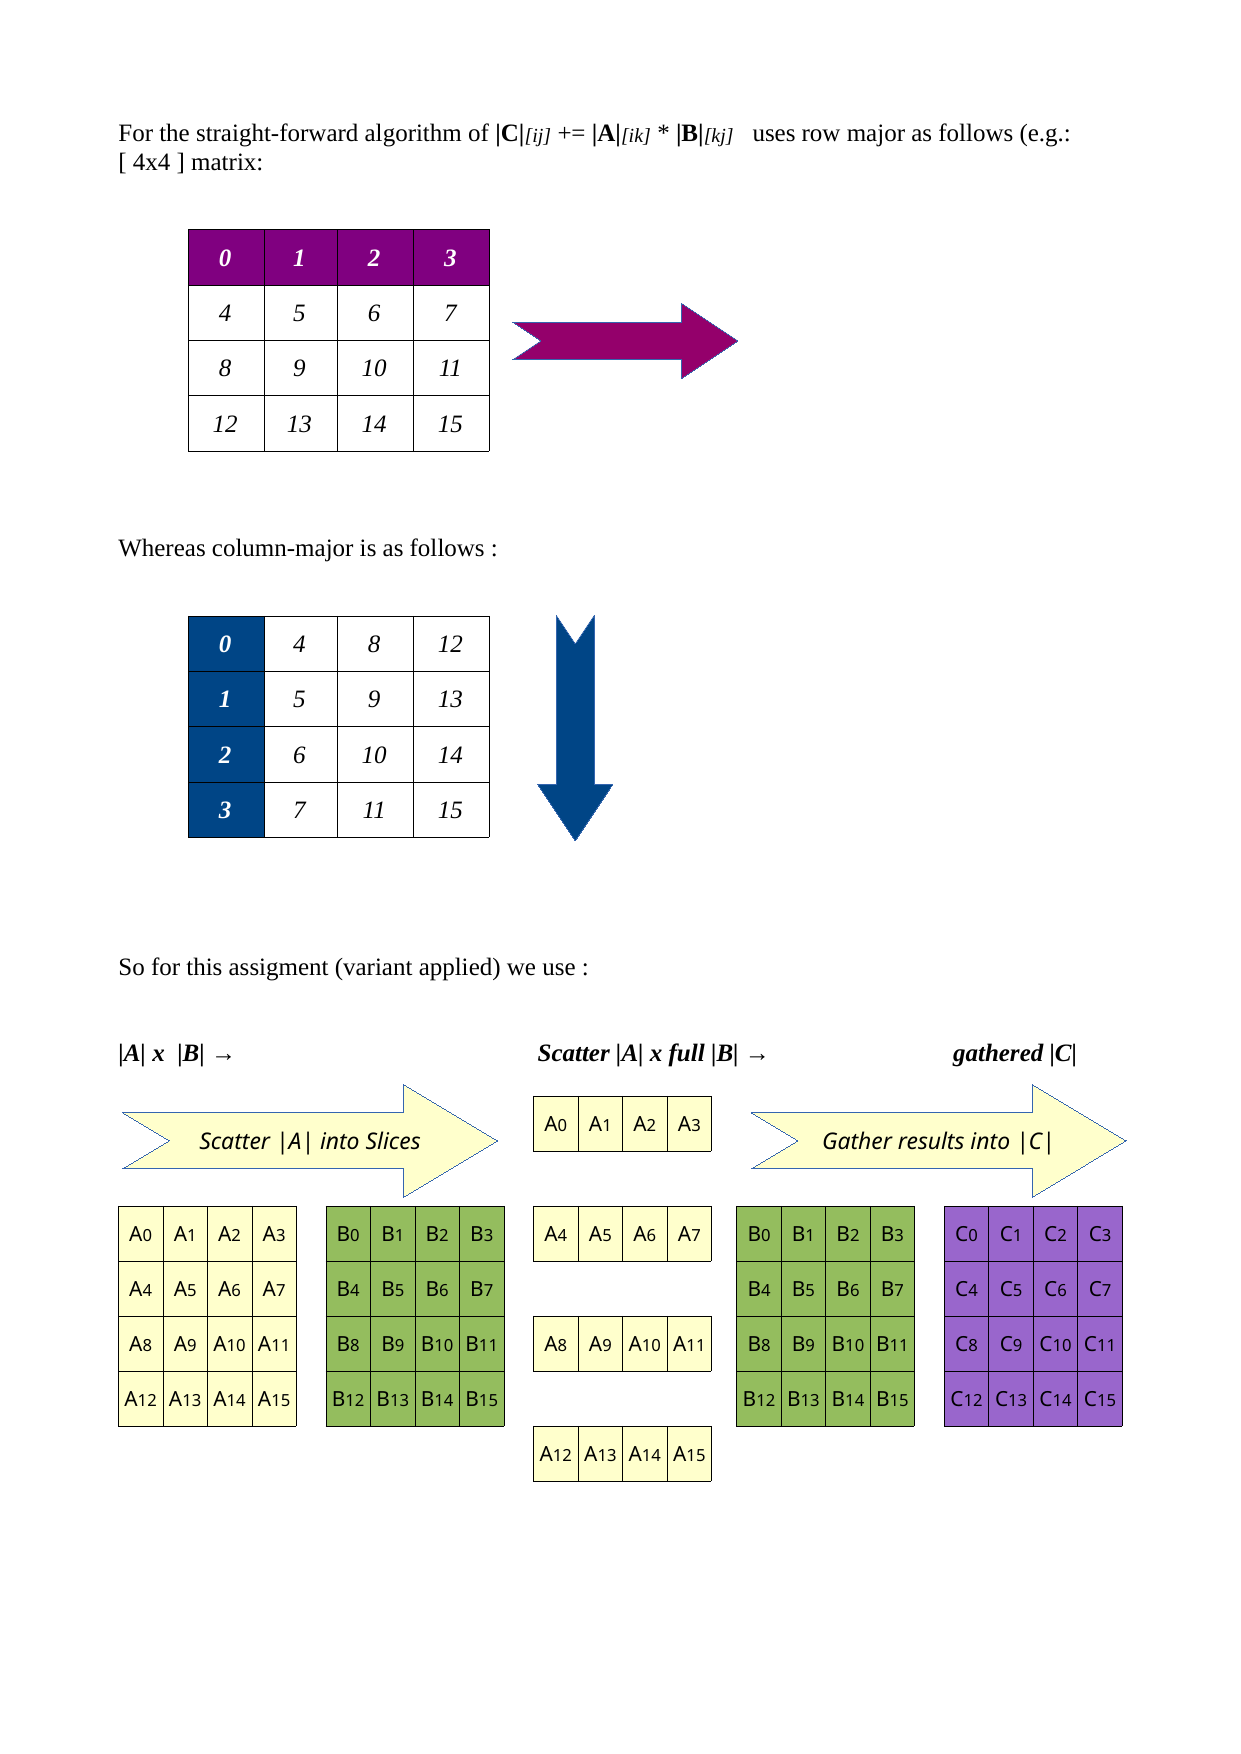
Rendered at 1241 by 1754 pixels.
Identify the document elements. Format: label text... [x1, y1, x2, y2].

table_cell C10 [1034, 1317, 1077, 1371]
table_cell A15 [253, 1372, 296, 1426]
table_cell 9 [265, 341, 337, 395]
table_header [252, 1096, 296, 1112]
table_cell 14 [414, 727, 489, 782]
table_cell B7 [460, 1262, 504, 1316]
table_cell [326, 1427, 370, 1481]
table_cell [870, 1427, 914, 1481]
table_cell [915, 1206, 944, 1261]
table_header A3 [668, 1097, 711, 1151]
table_cell A10 [208, 1317, 252, 1371]
table_cell [326, 1169, 370, 1206]
table_header A0 [534, 1097, 578, 1151]
table_cell A7 [668, 1207, 711, 1261]
table_cell A8 [119, 1317, 163, 1371]
table_header [989, 1096, 1032, 1112]
table_header 2 [338, 230, 413, 285]
table_cell [915, 1261, 944, 1316]
table_cell C0 [945, 1207, 988, 1261]
table_cell C2 [1034, 1207, 1077, 1261]
table_cell [252, 1427, 296, 1481]
table_cell [622, 1152, 667, 1206]
table_cell [297, 1371, 326, 1426]
table_cell [825, 1169, 870, 1206]
table_cell [915, 1316, 944, 1371]
table_cell A9 [164, 1317, 207, 1371]
table_header [1111, 1144, 1122, 1151]
table_cell [825, 1427, 870, 1481]
text |A| x |B| → Scatter |A| x full |B| → gathered |C| [118, 1038, 1122, 1067]
table_header 1 [265, 230, 337, 285]
table_cell A13 [164, 1372, 207, 1426]
table_cell 7 [265, 783, 337, 837]
table_header A2 [623, 1097, 667, 1151]
table_cell 4 [189, 286, 264, 340]
table_cell C3 [1078, 1207, 1122, 1261]
table_cell [415, 1427, 459, 1481]
table_cell [711, 1151, 736, 1206]
table_cell [207, 1169, 252, 1206]
table_cell [712, 1426, 736, 1481]
table_cell [252, 1169, 296, 1206]
table_cell B4 [737, 1262, 781, 1316]
table_cell 3 [189, 783, 264, 837]
table_cell B13 [782, 1372, 825, 1426]
table_cell [944, 1427, 988, 1481]
table_cell B2 [416, 1207, 459, 1261]
table_cell B11 [871, 1317, 914, 1371]
table_header [326, 1096, 370, 1112]
table_cell [207, 1427, 252, 1481]
table_cell A6 [623, 1207, 667, 1261]
table_header 4 [265, 617, 337, 671]
table_cell [504, 1151, 533, 1206]
table_cell 15 [414, 783, 489, 837]
table_cell 14 [338, 396, 413, 451]
table_cell [505, 1371, 533, 1426]
table_cell [533, 1372, 578, 1426]
table_cell A11 [253, 1317, 296, 1371]
table_cell [989, 1427, 1033, 1481]
table_cell B3 [871, 1207, 914, 1261]
table_header 8 [338, 617, 413, 671]
table_cell B2 [826, 1207, 870, 1261]
table_cell A10 [623, 1317, 667, 1371]
table_cell A4 [534, 1207, 578, 1261]
table_cell B11 [460, 1317, 504, 1371]
table_cell [370, 1169, 415, 1206]
table_cell 10 [338, 727, 413, 782]
table_header [118, 1096, 163, 1151]
table_cell B5 [371, 1262, 415, 1316]
table_cell B1 [782, 1207, 825, 1261]
table_cell C14 [1034, 1372, 1077, 1426]
table_cell 6 [265, 727, 337, 782]
table_cell 7 [414, 286, 489, 340]
table_cell [711, 1261, 736, 1316]
table_cell [505, 1316, 533, 1371]
table_header [781, 1132, 796, 1150]
table_cell [1033, 1171, 1077, 1206]
table_cell [296, 1426, 326, 1481]
table_cell [297, 1316, 326, 1371]
table_cell [667, 1152, 711, 1206]
table_cell A8 [534, 1317, 578, 1371]
table_cell [297, 1261, 326, 1316]
table_cell B5 [782, 1262, 825, 1316]
table_cell [505, 1261, 533, 1316]
table_header [1078, 1096, 1122, 1137]
table_header [1054, 1096, 1077, 1110]
table_cell [118, 1151, 163, 1206]
table_cell [915, 1371, 944, 1426]
table_cell A12 [534, 1427, 578, 1481]
table_cell [989, 1169, 1033, 1206]
table_cell B3 [460, 1207, 504, 1261]
table_cell [578, 1262, 622, 1316]
table_cell [781, 1427, 825, 1481]
table_header [163, 1096, 207, 1112]
table_cell B4 [327, 1262, 370, 1316]
table_cell [736, 1151, 781, 1206]
table_cell [504, 1426, 533, 1481]
table_header [781, 1096, 825, 1112]
table_cell [118, 1427, 163, 1481]
table_header [825, 1096, 870, 1112]
table_cell A7 [253, 1262, 296, 1316]
table_header 0 [189, 230, 264, 285]
table_header 12 [414, 617, 489, 671]
table_cell B15 [460, 1372, 504, 1426]
table_cell A5 [164, 1262, 207, 1316]
table_cell [622, 1262, 667, 1316]
table_cell C6 [1034, 1262, 1077, 1316]
text So for this assigment (variant applied) we use : [118, 952, 1122, 981]
table_header [370, 1096, 403, 1112]
table_header 0 [189, 617, 264, 671]
table_cell B13 [371, 1372, 415, 1426]
table_header [425, 1096, 459, 1117]
table_header [459, 1096, 504, 1151]
table_header A1 [579, 1097, 622, 1151]
table_cell 5 [265, 286, 337, 340]
table_cell C11 [1078, 1317, 1122, 1371]
table_cell B15 [871, 1372, 914, 1426]
table_cell [711, 1371, 736, 1426]
table_header [504, 1096, 533, 1151]
table_cell B14 [416, 1372, 459, 1426]
table_cell [1078, 1427, 1122, 1481]
table_cell [163, 1427, 207, 1481]
table_cell [622, 1372, 667, 1426]
table_cell B7 [871, 1262, 914, 1316]
table_header [712, 1096, 736, 1151]
table_cell [533, 1152, 578, 1206]
table_cell 10 [338, 341, 413, 395]
table_cell [870, 1169, 914, 1206]
table_cell B14 [826, 1372, 870, 1426]
table_cell [1033, 1427, 1077, 1481]
table_cell B8 [737, 1317, 781, 1371]
table_cell B0 [737, 1207, 781, 1261]
table_cell [297, 1206, 326, 1261]
table_cell 12 [189, 396, 264, 451]
table_cell [459, 1151, 504, 1206]
table_cell 1 [189, 672, 264, 726]
table_cell C8 [945, 1317, 988, 1371]
text Whereas column-major is as follows : [118, 533, 1122, 562]
table_cell B6 [416, 1262, 459, 1316]
table_cell A12 [119, 1372, 163, 1426]
table_header 3 [414, 230, 489, 285]
table_cell B12 [327, 1372, 370, 1426]
table_cell A15 [668, 1427, 711, 1481]
table_cell C1 [989, 1207, 1033, 1261]
table_cell B9 [782, 1317, 825, 1371]
table_cell B6 [826, 1262, 870, 1316]
table_cell [163, 1169, 207, 1206]
table_cell [736, 1427, 781, 1481]
table_cell C4 [945, 1262, 988, 1316]
table_cell [667, 1372, 711, 1426]
table_cell [370, 1427, 415, 1481]
table_cell [712, 1316, 736, 1371]
table_cell B8 [327, 1317, 370, 1371]
table_cell [914, 1426, 944, 1481]
table_cell B10 [826, 1317, 870, 1371]
table_cell B12 [737, 1372, 781, 1426]
table_cell C5 [989, 1262, 1033, 1316]
table_cell A1 [164, 1207, 207, 1261]
text For the straight-forward algorithm of |C|[ij] += |A|[ik] * |B|[kj] uses row major as follows (e.g.: [ 4x4 ] matrix: [118, 118, 1122, 176]
table_cell 13 [265, 396, 337, 451]
table_cell 2 [189, 727, 264, 782]
table_cell C12 [945, 1372, 988, 1426]
table_cell C9 [989, 1317, 1033, 1371]
table_cell [415, 1165, 459, 1206]
table_cell A13 [579, 1427, 622, 1481]
table_cell [712, 1206, 736, 1261]
table_cell [505, 1206, 533, 1261]
table_cell [533, 1262, 578, 1316]
table_cell A5 [579, 1207, 622, 1261]
table_cell A6 [208, 1262, 252, 1316]
table_cell 9 [338, 672, 413, 726]
table_cell 8 [189, 341, 264, 395]
table_cell B10 [416, 1317, 459, 1371]
table_cell 13 [414, 672, 489, 726]
table_cell 6 [338, 286, 413, 340]
table_cell C15 [1078, 1372, 1122, 1426]
table_cell C13 [989, 1372, 1033, 1426]
table_cell 5 [265, 672, 337, 726]
table_cell A14 [623, 1427, 667, 1481]
table_cell [578, 1372, 622, 1426]
table_header [870, 1096, 914, 1112]
table_header [736, 1096, 781, 1151]
table_cell [296, 1169, 326, 1206]
table_cell [578, 1152, 622, 1206]
table_cell 11 [414, 341, 489, 395]
table_cell [667, 1262, 711, 1316]
table_cell A2 [208, 1207, 252, 1261]
table_header [207, 1096, 252, 1112]
table_cell B1 [371, 1207, 415, 1261]
table_header [914, 1096, 944, 1112]
table_cell [781, 1169, 825, 1206]
table_cell 11 [338, 783, 413, 837]
table_cell A11 [668, 1317, 711, 1371]
table_header [296, 1096, 326, 1112]
table_cell A14 [208, 1372, 252, 1426]
table_cell A9 [579, 1317, 622, 1371]
table_cell [459, 1427, 504, 1481]
table_cell C7 [1078, 1262, 1122, 1316]
table_cell [914, 1169, 944, 1206]
table_cell [944, 1169, 988, 1206]
table_cell 15 [414, 396, 489, 451]
table_cell A3 [253, 1207, 296, 1261]
table_header [944, 1096, 988, 1112]
table_cell [1078, 1151, 1122, 1206]
table_cell B9 [371, 1317, 415, 1371]
table_cell A0 [119, 1207, 163, 1261]
table_cell B0 [327, 1207, 370, 1261]
table_cell A4 [119, 1262, 163, 1316]
